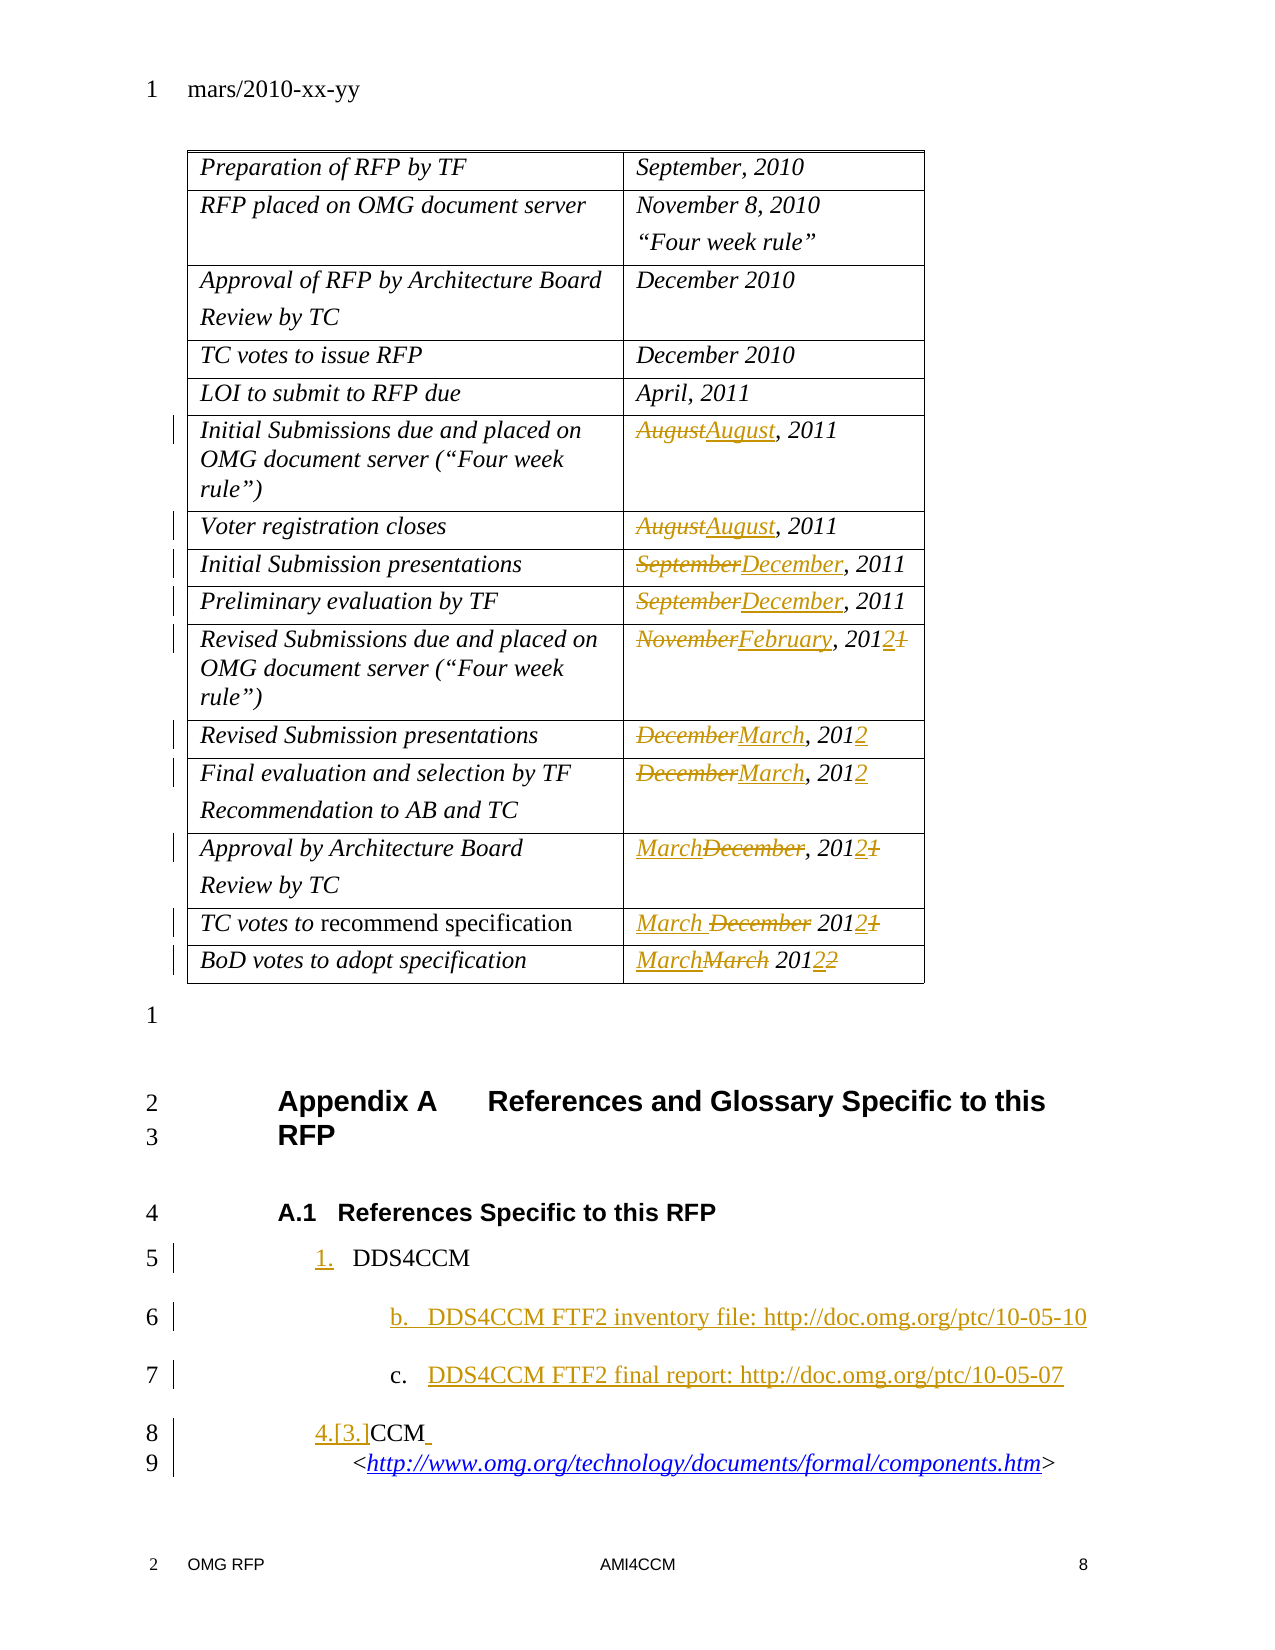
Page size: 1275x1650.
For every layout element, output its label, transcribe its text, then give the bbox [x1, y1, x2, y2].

table_cell November 8, 2010 “Four week rule” [624, 191, 924, 265]
table_cell Preparation of RFP by TF [188, 153, 623, 190]
table_cell Voter registration closes [188, 512, 623, 549]
table_cell December, 2011 [624, 550, 924, 586]
table_cell August, 2011 [624, 512, 924, 549]
table_cell TC votes to issue RFP [188, 341, 623, 378]
table_cell September, 2010 [624, 153, 924, 190]
table_cell March, 2012 [624, 721, 924, 757]
table_cell Revised Submission presentations [188, 721, 623, 757]
table_cell RFP placed on OMG document server [188, 191, 623, 265]
table_cell December 2010 [624, 341, 924, 378]
table_cell March, 2012 [624, 834, 924, 908]
table_cell Revised Submissions due and placed on OMG document server (“Four week rule”) [188, 625, 623, 720]
table_cell August, 2011 [624, 416, 924, 511]
table_cell December, 2011 [624, 587, 924, 624]
table_cell LOI to submit to RFP due [188, 379, 623, 415]
table_cell February, 2012 [624, 625, 924, 720]
list DDS4CCM [315, 1243, 1087, 1273]
list DDS4CCM FTF2 final report: http://doc.omg.org/ptc/10-05-07 [390, 1360, 1087, 1389]
table_cell BoD votes to adopt specification [188, 946, 623, 983]
subtitle Appendix A References and Glossary Specific to this RFP [187, 1085, 1087, 1152]
table_cell March 2012 [624, 909, 924, 945]
table_cell Final evaluation and selection by TF Recommendation to AB and TC [188, 759, 623, 833]
table_cell April, 2011 [624, 379, 924, 415]
table_cell Preliminary evaluation by TF [188, 587, 623, 624]
table_cell Approval of RFP by Architecture Board Review by TC [188, 266, 623, 340]
list CCM <http://www.omg.org/technology/documents/formal/components.htm> [315, 1418, 1087, 1477]
table_cell Initial Submission presentations [188, 550, 623, 586]
table_cell TC votes to recommend specification [188, 909, 623, 945]
table_cell December 2010 [624, 266, 924, 340]
table_cell Approval by Architecture Board Review by TC [188, 834, 623, 908]
table_cell March, 2012 [624, 759, 924, 833]
table_cell March 2012 [624, 946, 924, 983]
list DDS4CCM FTF2 inventory file: http://doc.omg.org/ptc/10-05-10 [390, 1302, 1087, 1327]
table_cell Initial Submissions due and placed on OMG document server (“Four week rule”) [188, 416, 623, 511]
subtitle A.1 References Specific to this RFP [187, 1198, 1087, 1227]
